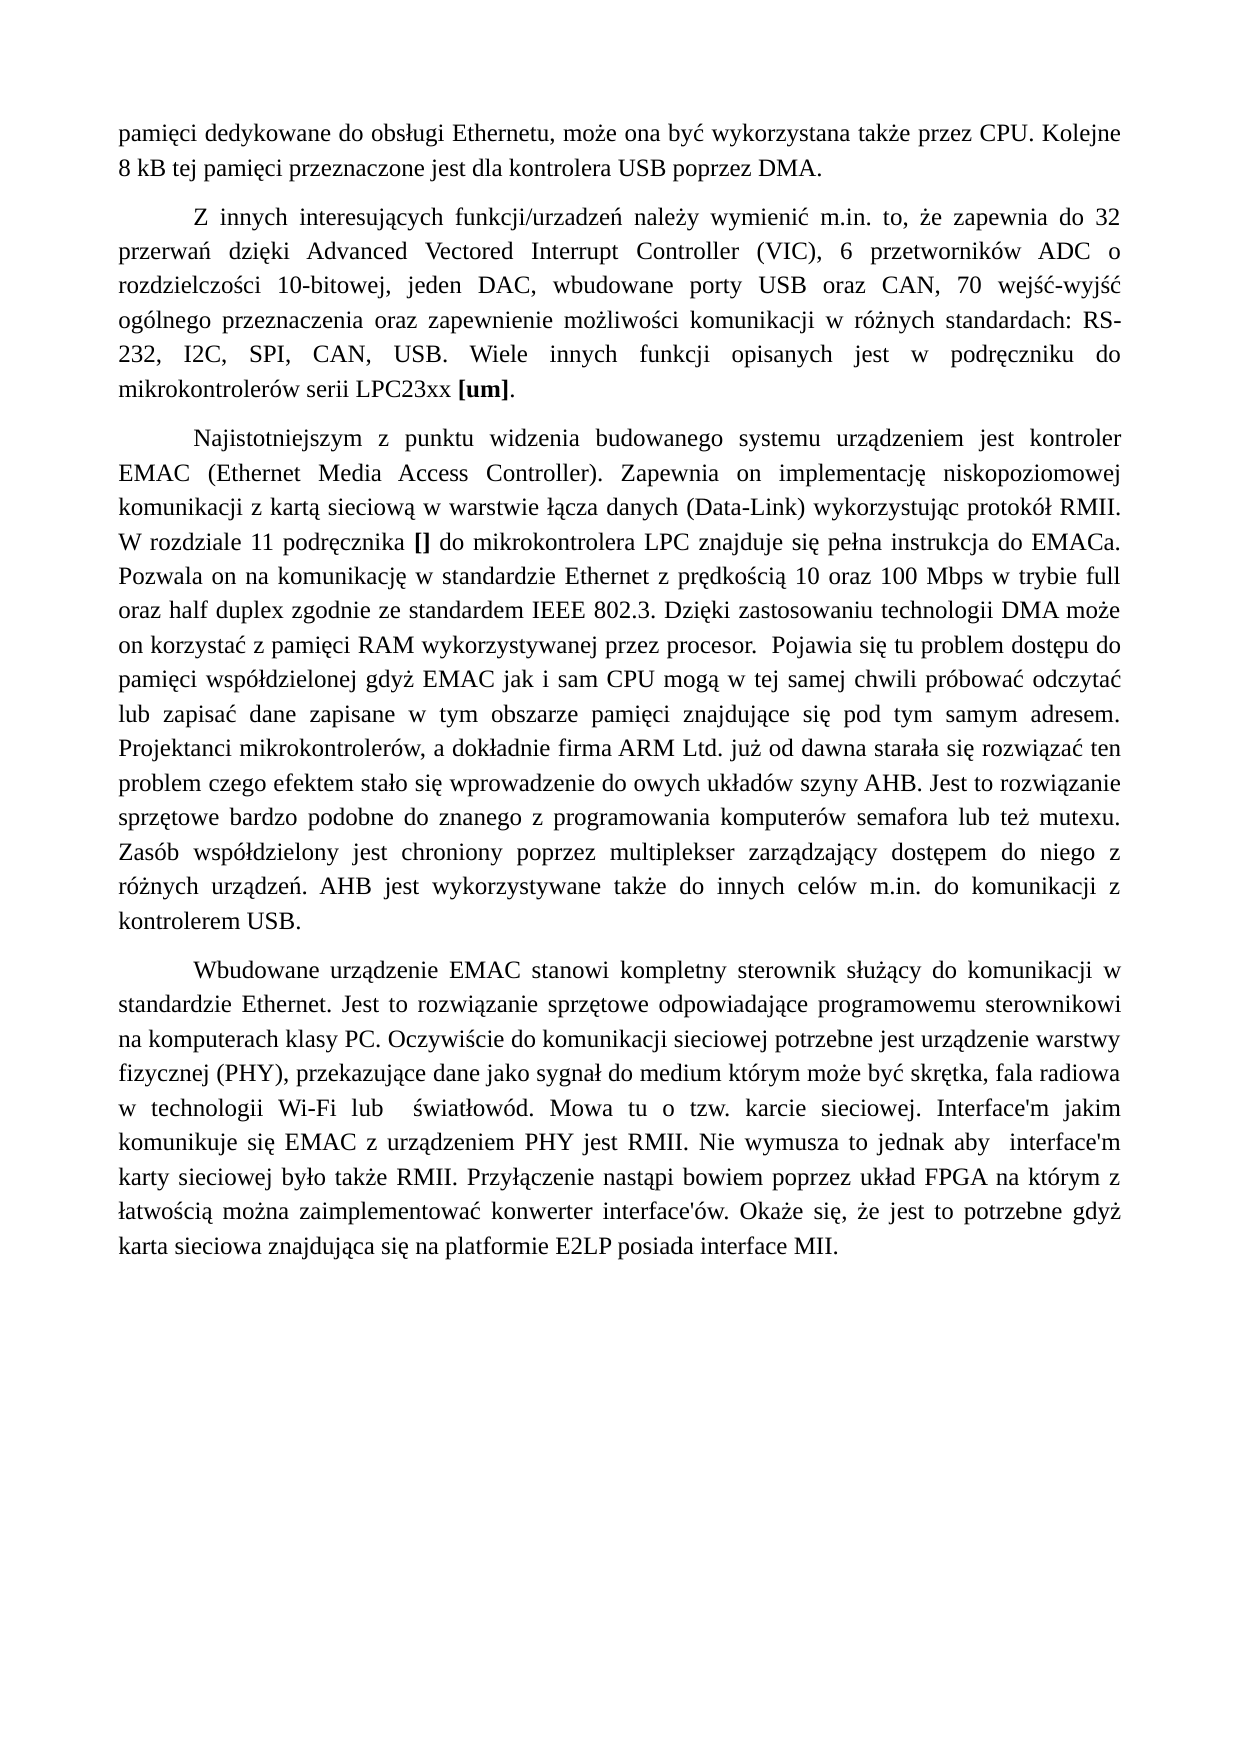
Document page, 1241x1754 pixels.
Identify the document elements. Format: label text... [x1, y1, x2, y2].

subtitle Najistotniejszym z punktu widzenia budowanego systemu urządzeniem jest kontroler EMAC (Ethernet Media Access Controller). Zapewnia on implementację niskopoziomowej komunikacji z kartą sieciową w warstwie łącza danych (Data-Link) wykorzystując protokół RMII. W rozdziale 11 podręcznika [] do mikrokontrolera LPC znajduje się pełna instrukcja do EMACa. Pozwala on na komunikację w standardzie Ethernet z prędkością 10 oraz 100 Mbps w trybie full oraz half duplex zgodnie ze standardem IEEE 802.3. Dzięki zastosowaniu technologii DMA może on korzystać z pamięci RAM wykorzystywanej przez procesor. Pojawia się tu problem dostępu do pamięci współdzielonej gdyż EMAC jak i sam CPU mogą w tej samej chwili próbować odczytać lub zapisać dane zapisane w tym obszarze pamięci znajdujące się pod tym samym adresem. Projektanci mikrokontrolerów, a dokładnie firma ARM Ltd. już od dawna starała się rozwiązać ten problem czego efektem stało się wprowadzenie do owych układów szyny AHB. Jest to rozwiązanie sprzętowe bardzo podobne do znanego z programowania komputerów semafora lub też mutexu. Zasób współdzielony jest chroniony poprzez multiplekser zarządzający dostępem do niego z różnych urządzeń. AHB jest wykorzystywane także do innych celów m.in. do komunikacji z kontrolerem USB. [118, 423, 1122, 934]
subtitle Wbudowane urządzenie EMAC stanowi kompletny sterownik służący do komunikacji w standardzie Ethernet. Jest to rozwiązanie sprzętowe odpowiadające programowemu sterownikowi na komputerach klasy PC. Oczywiście do komunikacji sieciowej potrzebne jest urządzenie warstwy fizycznej (PHY), przekazujące dane jako sygnał do medium którym może być skrętka, fala radiowa w technologii Wi-Fi lub światłowód. Mowa tu o tzw. karcie sieciowej. Interface'm jakim komunikuje się EMAC z urządzeniem PHY jest RMII. Nie wymusza to jednak aby interface'm karty sieciowej było także RMII. Przyłączenie nastąpi bowiem poprzez układ FPGA na którym z łatwością można zaimplementować konwerter interface'ów. Okaże się, że jest to potrzebne gdyż karta sieciowa znajdująca się na platformie E2LP posiada interface MII. [118, 955, 1122, 1259]
text Z innych interesujących funkcji/urzadzeń należy wymienić m.in. to, że zapewnia do 32 przerwań dzięki Advanced Vectored Interrupt Controller (VIC), 6 przetworników ADC o rozdzielczości 10-bitowej, jeden DAC, wbudowane porty USB oraz CAN, 70 wejść-wyjść ogólnego przeznaczenia oraz zapewnienie możliwości komunikacji w różnych standardach: RS-232, I2C, SPI, CAN, USB. Wiele innych funkcji opisanych jest w podręczniku do mikrokontrolerów serii LPC23xx [um]. [118, 202, 1122, 403]
text pamięci dedykowane do obsługi Ethernetu, może ona być wykorzystana także przez CPU. Kolejne 8 kB tej pamięci przeznaczone jest dla kontrolera USB poprzez DMA. [118, 118, 1122, 181]
